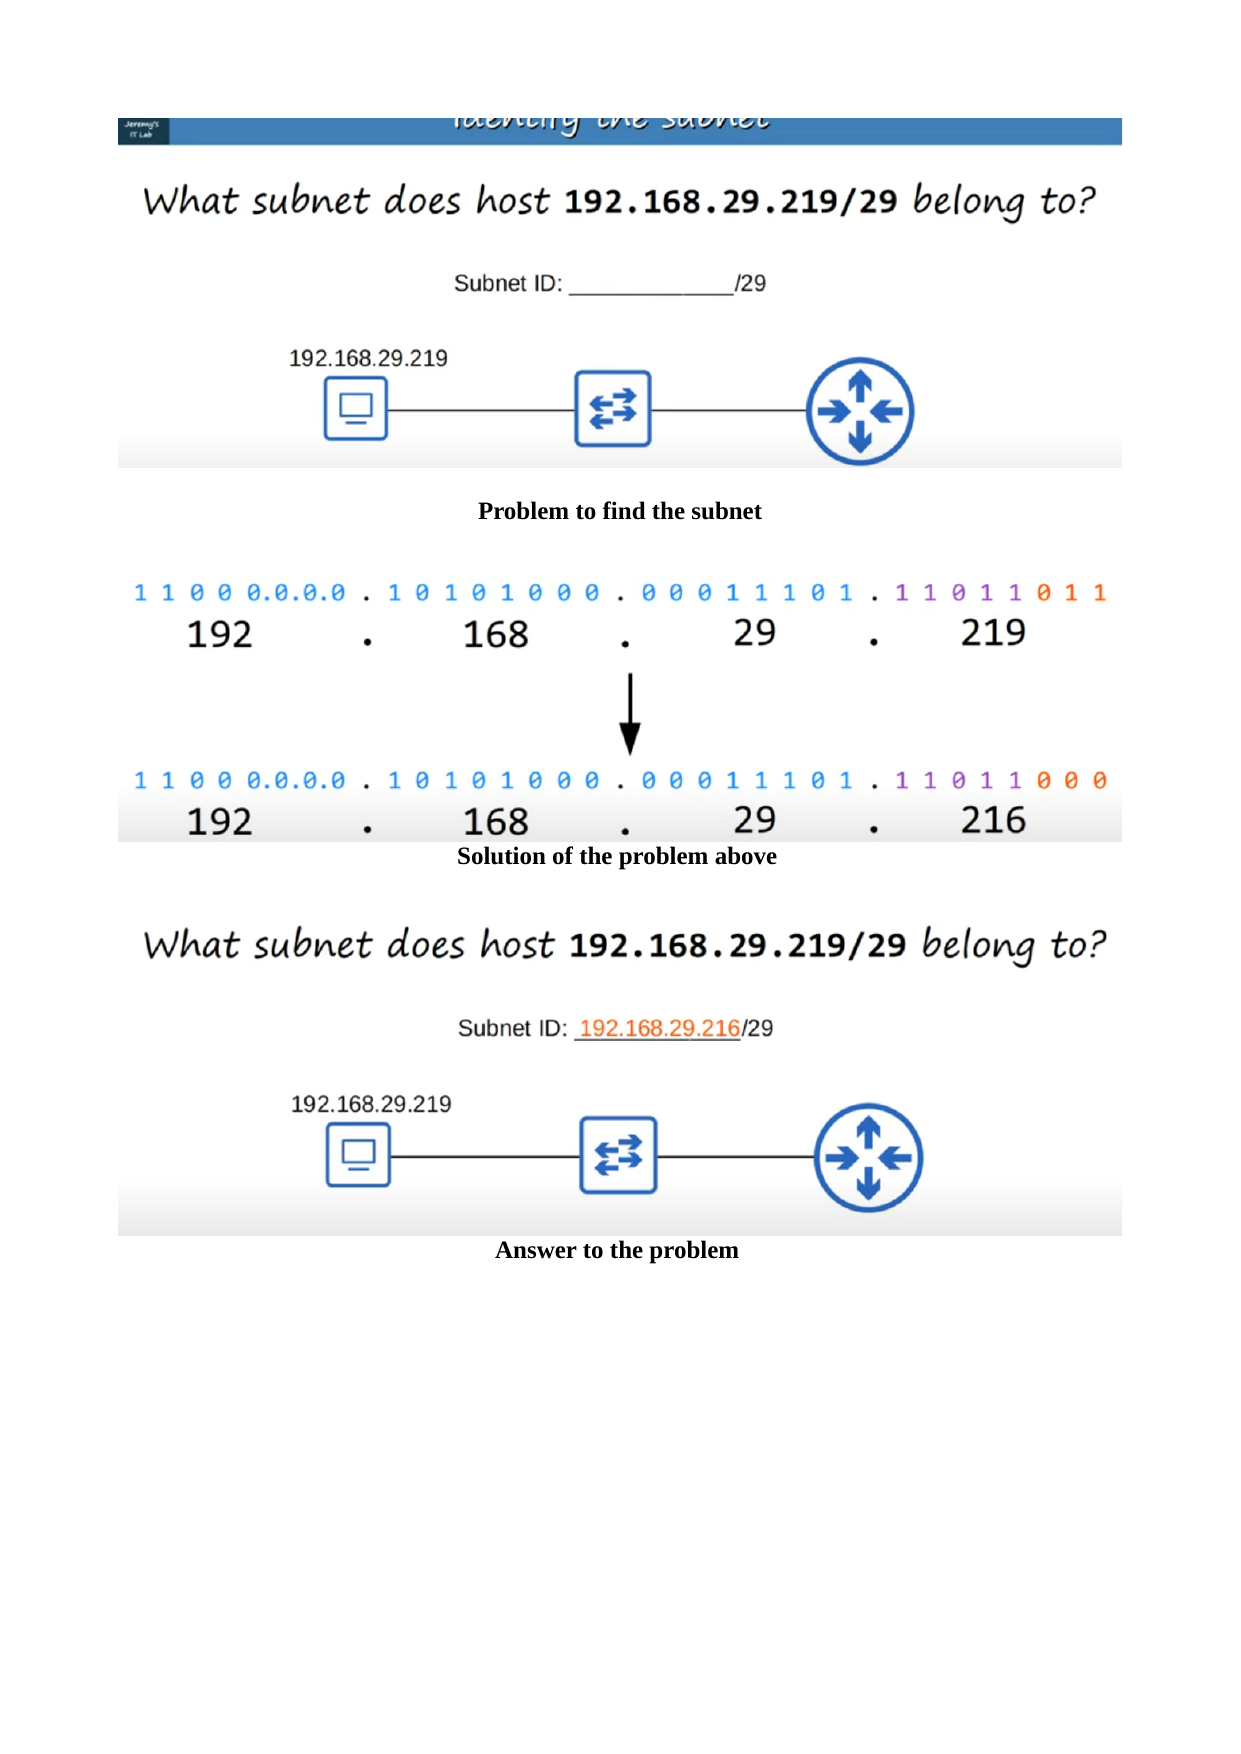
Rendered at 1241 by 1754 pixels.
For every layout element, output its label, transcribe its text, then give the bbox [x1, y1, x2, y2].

text Answer to the problem [118, 1236, 1122, 1264]
text Problem to find the subnet [118, 496, 1122, 525]
picture [118, 118, 1123, 468]
picture [118, 553, 1123, 842]
text Solution of the problem above [118, 842, 1122, 870]
picture [118, 898, 1123, 1236]
